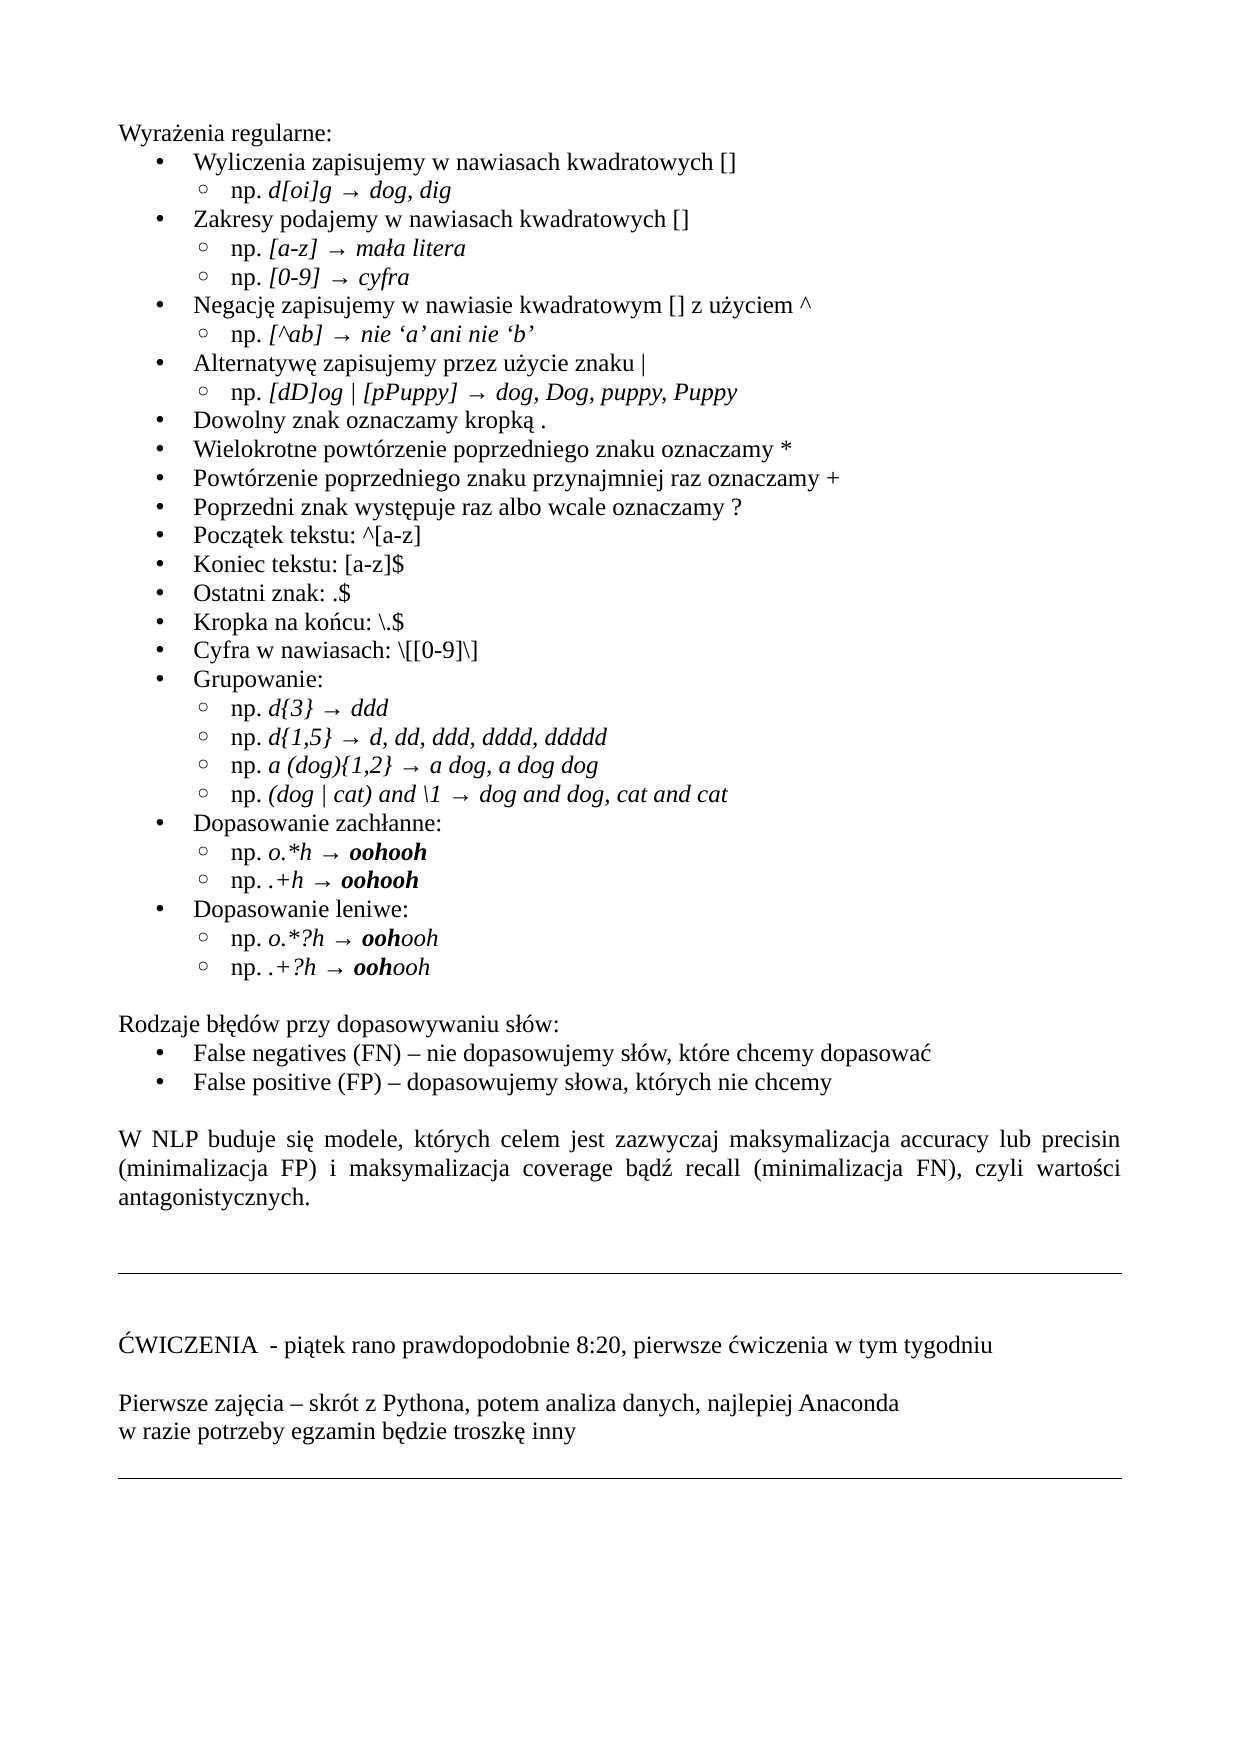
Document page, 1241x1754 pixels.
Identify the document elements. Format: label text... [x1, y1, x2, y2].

list False positive (FP) – dopasowujemy słowa, których nie chcemy [156, 1067, 1122, 1096]
list Dopasowanie zachłanne: [156, 808, 1122, 837]
list np. [0-9] → cyfra [193, 262, 1122, 291]
list Zakresy podajemy w nawiasach kwadratowych [] [156, 204, 1122, 233]
list Alternatywę zapisujemy przez użycie znaku | [156, 348, 1122, 377]
list np. o.*?h → oohooh [193, 923, 1122, 952]
text Rodzaje błędów przy dopasowywaniu słów: [118, 1009, 1122, 1038]
list Dowolny znak oznaczamy kropką . [156, 406, 1122, 434]
list Koniec tekstu: [a-z]$ [156, 549, 1122, 578]
list np. [^ab] → nie ‘a’ ani nie ‘b’ [193, 319, 1122, 348]
list Dopasowanie leniwe: [156, 894, 1122, 923]
text w razie potrzeby egzamin będzie troszkę inny [118, 1416, 1122, 1445]
list np. [dD]og | [pPuppy] → dog, Dog, puppy, Puppy [193, 377, 1122, 406]
text Pierwsze zajęcia – skrót z Pythona, potem analiza danych, najlepiej Anaconda [118, 1388, 1122, 1416]
list np. .+h → oohooh [193, 866, 1122, 894]
list np. o.*h → oohooh [193, 837, 1122, 866]
list Wyliczenia zapisujemy w nawiasach kwadratowych [] [156, 147, 1122, 176]
list Cyfra w nawiasach: \[[0-9]\] [156, 636, 1122, 664]
list np. .+?h → oohooh [193, 952, 1122, 981]
list np. d[oi]g → dog, dig [193, 176, 1122, 204]
list Negację zapisujemy w nawiasie kwadratowym [] z użyciem ^ [156, 291, 1122, 319]
list False negatives (FN) – nie dopasowujemy słów, które chcemy dopasować [156, 1038, 1122, 1067]
text Wyrażenia regularne: [118, 118, 1122, 147]
list Wielokrotne powtórzenie poprzedniego znaku oznaczamy * [156, 434, 1122, 463]
list np. [a-z] → mała litera [193, 233, 1122, 262]
list Ostatni znak: .$ [156, 578, 1122, 607]
list np. a (dog){1,2} → a dog, a dog dog [193, 751, 1122, 779]
text W NLP buduje się modele, których celem jest zazwyczaj maksymalizacja accuracy lub precisin (minimalizacja FP) i maksymalizacja coverage bądź recall (minimalizacja FN), czyli wartości antagonistycznych. [118, 1124, 1122, 1211]
list Grupowanie: [156, 664, 1122, 693]
list np. d{1,5} → d, dd, ddd, dddd, ddddd [193, 722, 1122, 751]
list Kropka na końcu: \.$ [156, 607, 1122, 636]
list np. (dog | cat) and \1 → dog and dog, cat and cat [193, 779, 1122, 808]
list np. d{3} → ddd [193, 693, 1122, 722]
list Poprzedni znak występuje raz albo wcale oznaczamy ? [156, 492, 1122, 521]
text ĆWICZENIA - piątek rano prawdopodobnie 8:20, pierwsze ćwiczenia w tym tygodniu [118, 1330, 1122, 1359]
list Początek tekstu: ^[a-z] [156, 521, 1122, 549]
list Powtórzenie poprzedniego znaku przynajmniej raz oznaczamy + [156, 463, 1122, 492]
